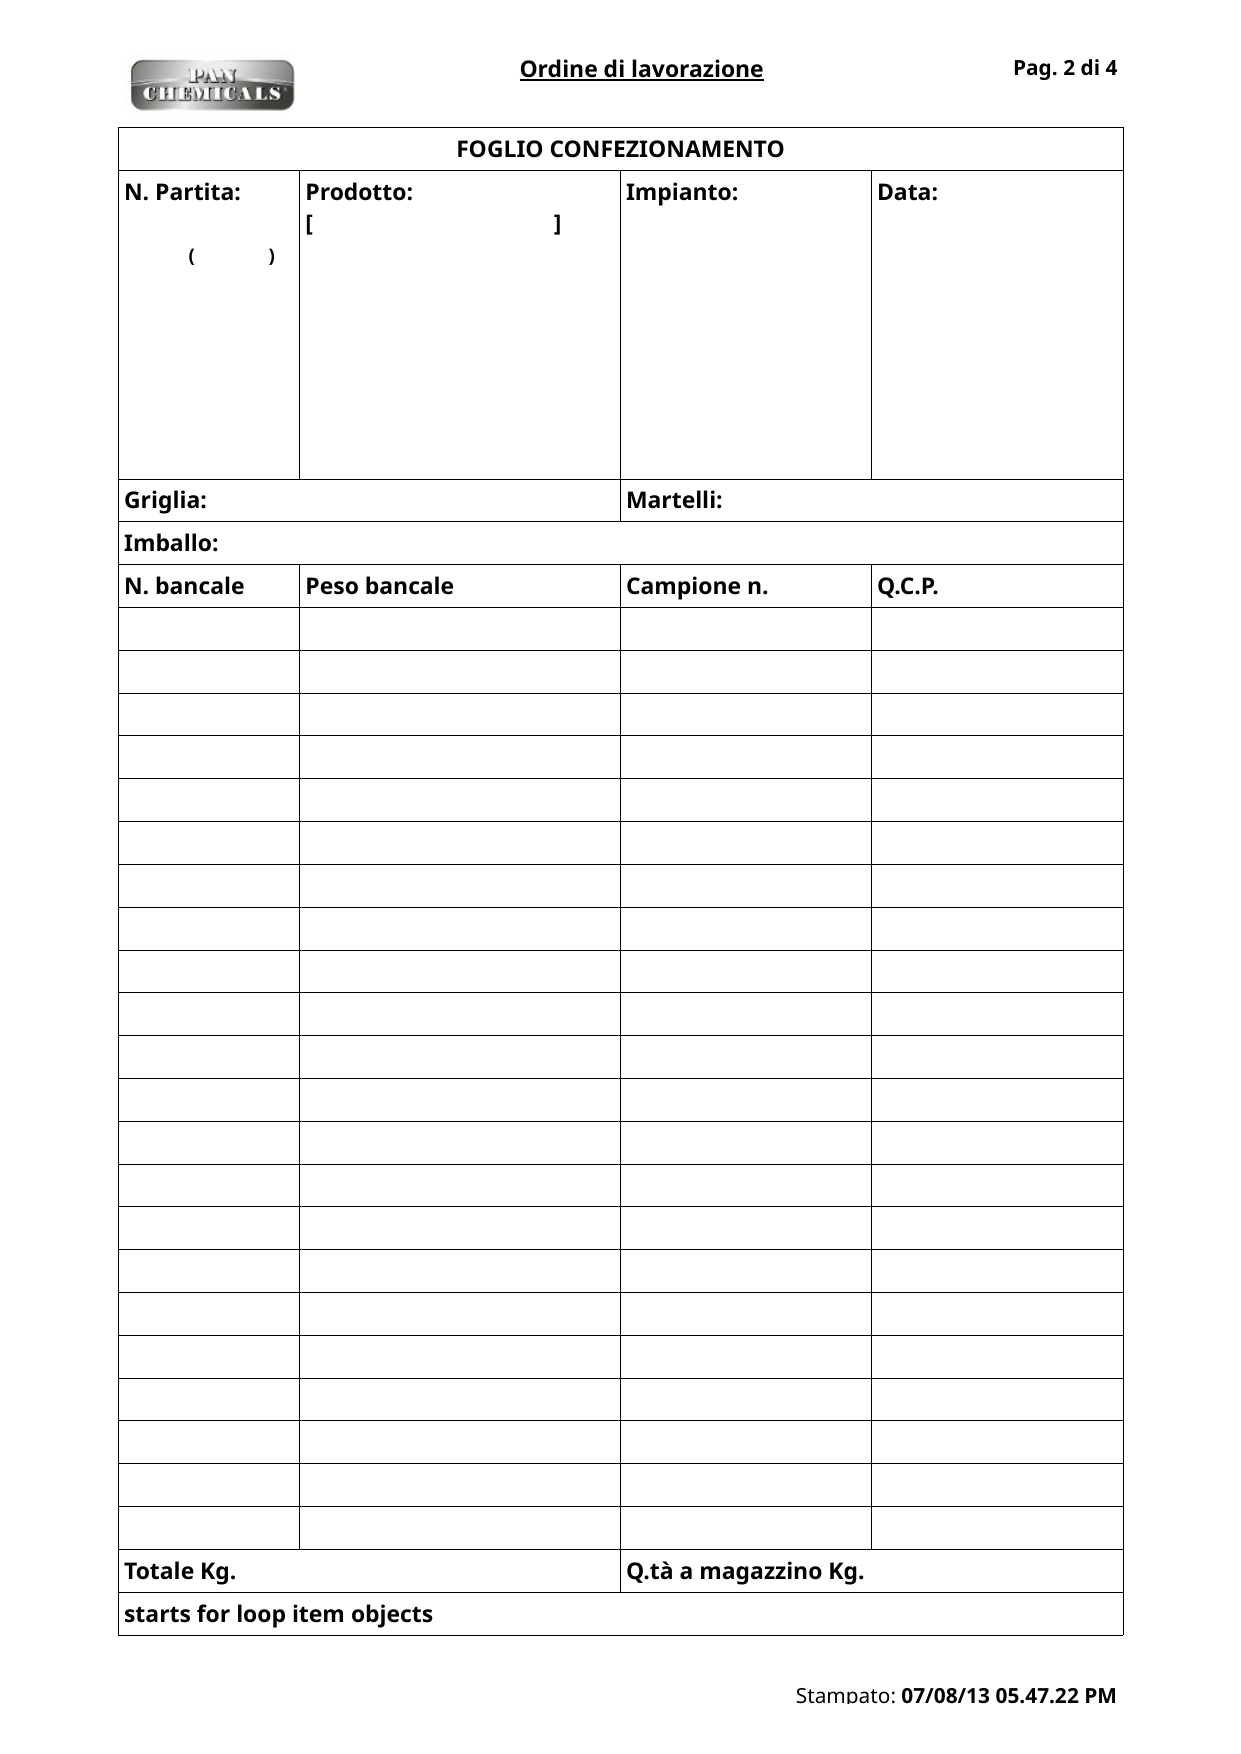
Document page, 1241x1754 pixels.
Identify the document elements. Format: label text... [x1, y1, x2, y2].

table_cell [300, 1464, 620, 1506]
table_cell [119, 1250, 299, 1292]
table_cell [621, 1507, 871, 1549]
table_cell [872, 993, 1123, 1035]
table_cell [872, 1507, 1123, 1549]
table_cell [872, 1336, 1123, 1378]
table_cell [300, 694, 620, 735]
table_cell [300, 1336, 620, 1378]
table_cell [872, 694, 1123, 735]
table_cell [119, 608, 299, 650]
table_cell [621, 1207, 871, 1249]
table_cell [621, 694, 871, 735]
table_cell [621, 651, 871, 693]
table_cell [119, 694, 299, 735]
table_cell [872, 1250, 1123, 1292]
table_cell [621, 1165, 871, 1206]
table_cell [119, 1165, 299, 1206]
table_cell [872, 651, 1123, 693]
table_cell [119, 1421, 299, 1463]
table_cell [621, 1250, 871, 1292]
table_cell Totale Kg. [119, 1550, 620, 1592]
table_cell [119, 1207, 299, 1249]
table_cell [119, 908, 299, 949]
table_cell [872, 1036, 1123, 1078]
table_cell Prodotto: [<o.product.default_code>] <o.product.name> [300, 171, 620, 478]
table_cell Griglia: <get_parameter('parameter_grid')> [119, 480, 620, 521]
table_cell Q.tà a magazzino Kg. [621, 1550, 1123, 1592]
table_cell [300, 993, 620, 1035]
table_cell [300, 1379, 620, 1420]
table_cell [621, 1036, 871, 1078]
table_cell [872, 608, 1123, 650]
table_cell [119, 822, 299, 864]
table_cell [872, 951, 1123, 992]
table_cell [872, 865, 1123, 907]
table_cell [872, 736, 1123, 778]
table_cell [872, 1079, 1123, 1121]
table_cell [300, 1421, 620, 1463]
table_cell [872, 1293, 1123, 1335]
table_cell [119, 1036, 299, 1078]
table_cell [300, 1207, 620, 1249]
table_cell Imballo: [119, 522, 1123, 564]
table_cell [621, 1122, 871, 1163]
table_cell [300, 1122, 620, 1163]
table_cell [300, 736, 620, 778]
table_cell [119, 651, 299, 693]
table_cell Martelli: <get_parameter('parameter_hammer')> [621, 480, 1123, 521]
table_cell [119, 865, 299, 907]
table_cell [119, 1379, 299, 1420]
table_cell N. Partita: <o.production_id.name> (<o.name>) [119, 171, 299, 478]
table_cell [300, 822, 620, 864]
table_cell [872, 908, 1123, 949]
table_cell [300, 1293, 620, 1335]
table_cell [300, 1079, 620, 1121]
table_cell [872, 1379, 1123, 1420]
table_cell [119, 1293, 299, 1335]
table_cell [872, 1165, 1123, 1206]
table_cell [621, 993, 871, 1035]
table_cell [119, 1507, 299, 1549]
table_cell [872, 1122, 1123, 1163]
table_cell [872, 1421, 1123, 1463]
table_header FOGLIO CONFEZIONAMENTO [119, 128, 1123, 170]
table_cell [300, 1165, 620, 1206]
table_cell [872, 1464, 1123, 1506]
table_cell [621, 1464, 871, 1506]
table_cell [621, 1421, 871, 1463]
table_cell [621, 951, 871, 992]
table_cell Impianto: <o.workcenter_id.name or ""> [621, 171, 871, 478]
table_cell [621, 1293, 871, 1335]
table_cell [119, 1122, 299, 1163]
table_cell [621, 736, 871, 778]
table_cell [300, 865, 620, 907]
table_cell N. bancale [119, 565, 299, 607]
table_cell [621, 865, 871, 907]
table_cell [300, 1250, 620, 1292]
table_cell [621, 822, 871, 864]
table_cell [621, 1079, 871, 1121]
table_cell [872, 822, 1123, 864]
table_cell [621, 779, 871, 821]
table_cell [872, 779, 1123, 821]
table_cell [300, 608, 620, 650]
table_cell [119, 1464, 299, 1506]
table_cell [119, 736, 299, 778]
table_cell [300, 1036, 620, 1078]
table_cell [119, 779, 299, 821]
table_cell [300, 1507, 620, 1549]
table_cell starts for loop item objects <ol.partner_id.name> - <ol.product_ul_id.name if ol.product_ul_id else "non definito"> [<ol.product_uom_qty>] /for starts for loop item objects <"A magazzino" if ol.stock else ol.partner_id.name > - <ol.product_ul_id.name if ol.product_ul_id else "non definito"> [<ol.quantity>] /for [119, 1593, 1123, 1634]
table_cell [621, 1379, 871, 1420]
table_cell [300, 651, 620, 693]
table_cell [872, 1207, 1123, 1249]
table_cell [621, 1336, 871, 1378]
table_cell [621, 908, 871, 949]
table_cell [119, 1336, 299, 1378]
picture [123, 52, 302, 118]
table_cell Campione n. [621, 565, 871, 607]
table_cell [300, 908, 620, 949]
table_cell Peso bancale [300, 565, 620, 607]
table_cell Q.C.P. [872, 565, 1123, 607]
table_cell [300, 951, 620, 992]
table_cell [119, 1079, 299, 1121]
table_cell [119, 993, 299, 1035]
table_cell Data: <formatLang(o.real_date_planned, date_time=True)[:10]> <formatLang(o.real_date_planned,date_time=True)[11:]> [872, 171, 1123, 478]
table_cell [300, 779, 620, 821]
table_cell [119, 951, 299, 992]
table_cell [621, 608, 871, 650]
